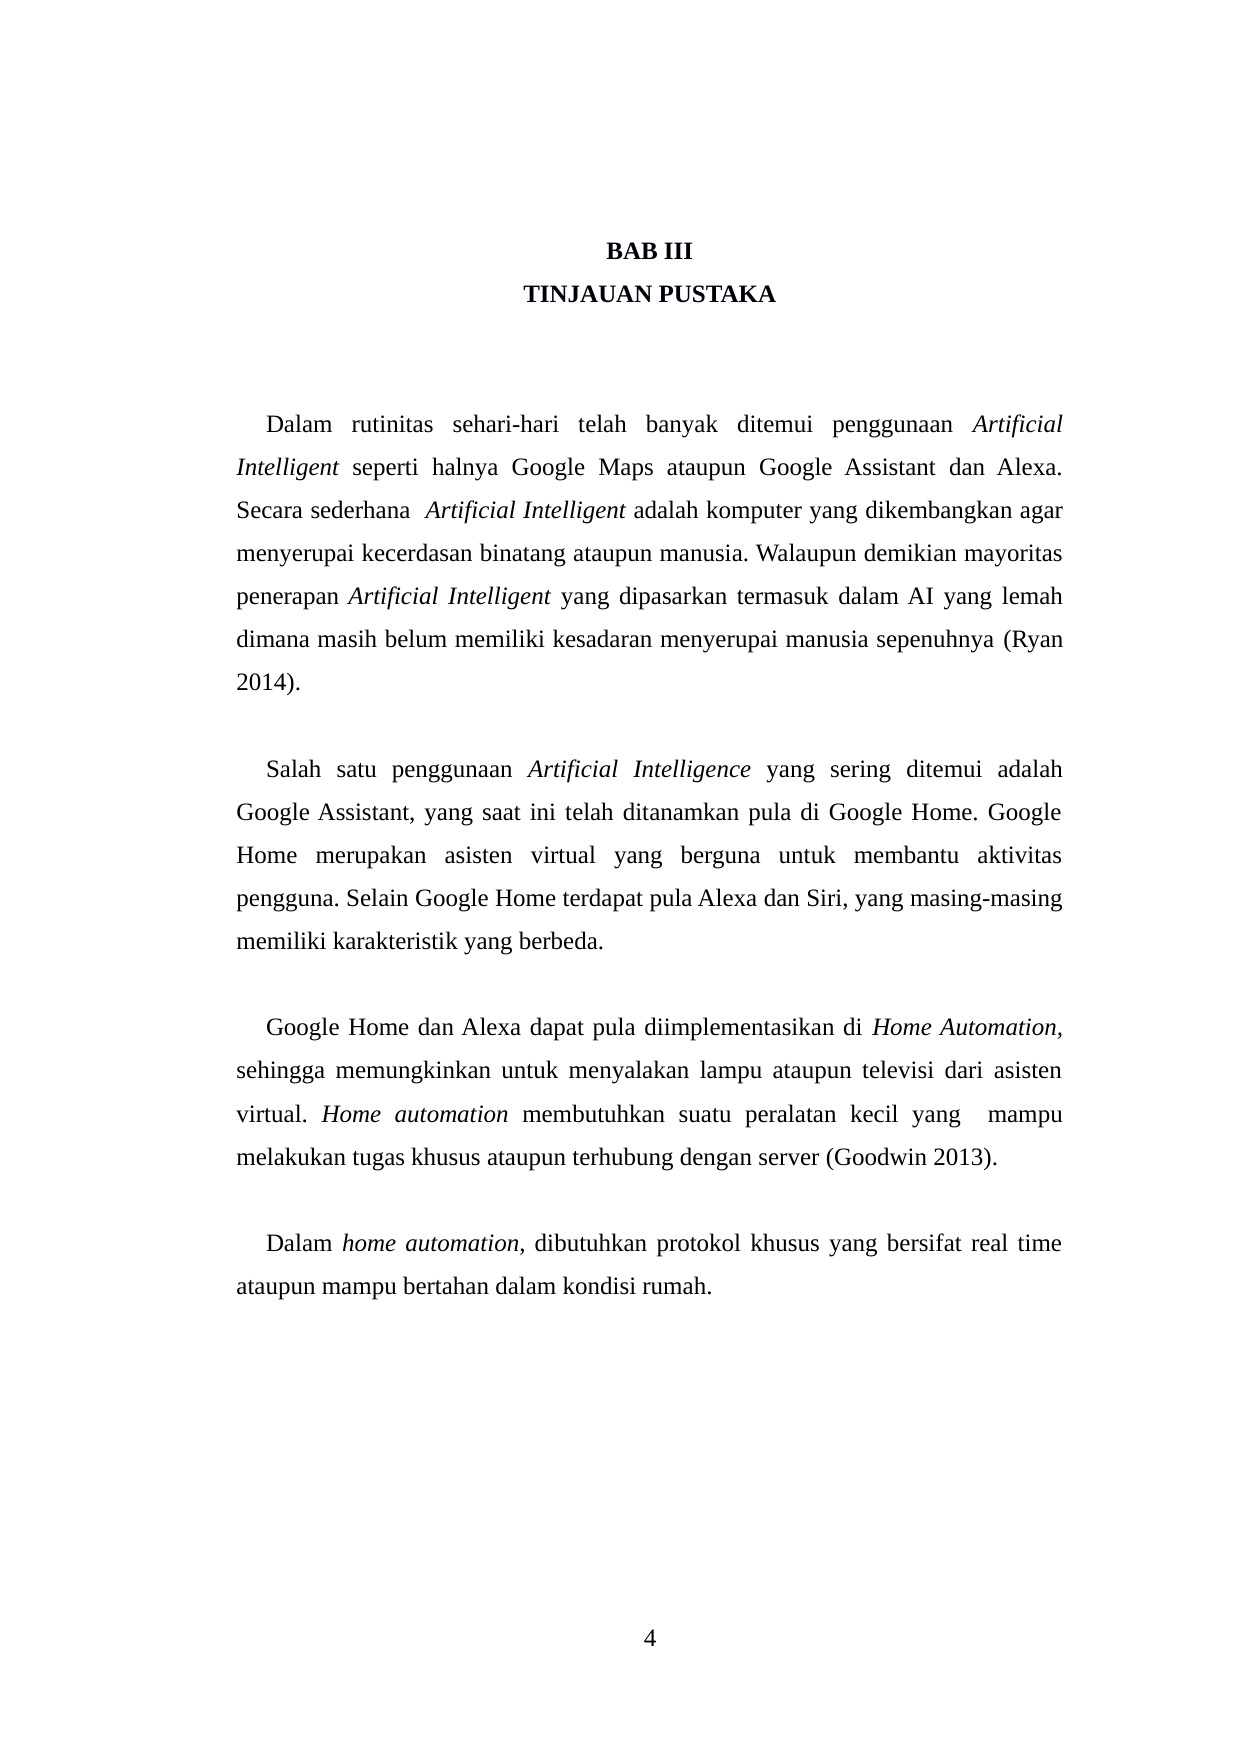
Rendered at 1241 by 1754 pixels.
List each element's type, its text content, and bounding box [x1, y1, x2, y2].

subtitle TINJAUAN PUSTAKA [236, 279, 1063, 308]
text Salah satu penggunaan Artificial Intelligence yang sering ditemui adalah Google Assistant, yang saat ini telah ditanamkan pula di Google Home. Google Home merupakan asisten virtual yang berguna untuk membantu aktivitas pengguna. Selain Google Home terdapat pula Alexa dan Siri, yang masing-masing memiliki karakteristik yang berbeda. [236, 754, 1063, 955]
text Dalam rutinitas sehari-hari telah banyak ditemui penggunaan Artificial Intelligent seperti halnya Google Maps ataupun Google Assistant dan Alexa. Secara sederhana Artificial Intelligent adalah komputer yang dikembangkan agar menyerupai kecerdasan binatang ataupun manusia. Walaupun demikian mayoritas penerapan Artificial Intelligent yang dipasarkan termasuk dalam AI yang lemah dimana masih belum memiliki kesadaran menyerupai manusia sepenuhnya (Ryan 2014)⁠. [236, 409, 1063, 696]
text Dalam home automation, dibutuhkan protokol khusus yang bersifat real time ataupun mampu bertahan dalam kondisi rumah. [236, 1228, 1063, 1300]
text Google Home dan Alexa dapat pula diimplementasikan di Home Automation, sehingga memungkinkan untuk menyalakan lampu ataupun televisi dari asisten virtual. Home automation membutuhkan suatu peralatan kecil yang mampu melakukan tugas khusus ataupun terhubung dengan server (Goodwin 2013)⁠. [236, 1012, 1063, 1171]
subtitle BAB III [236, 236, 1063, 265]
